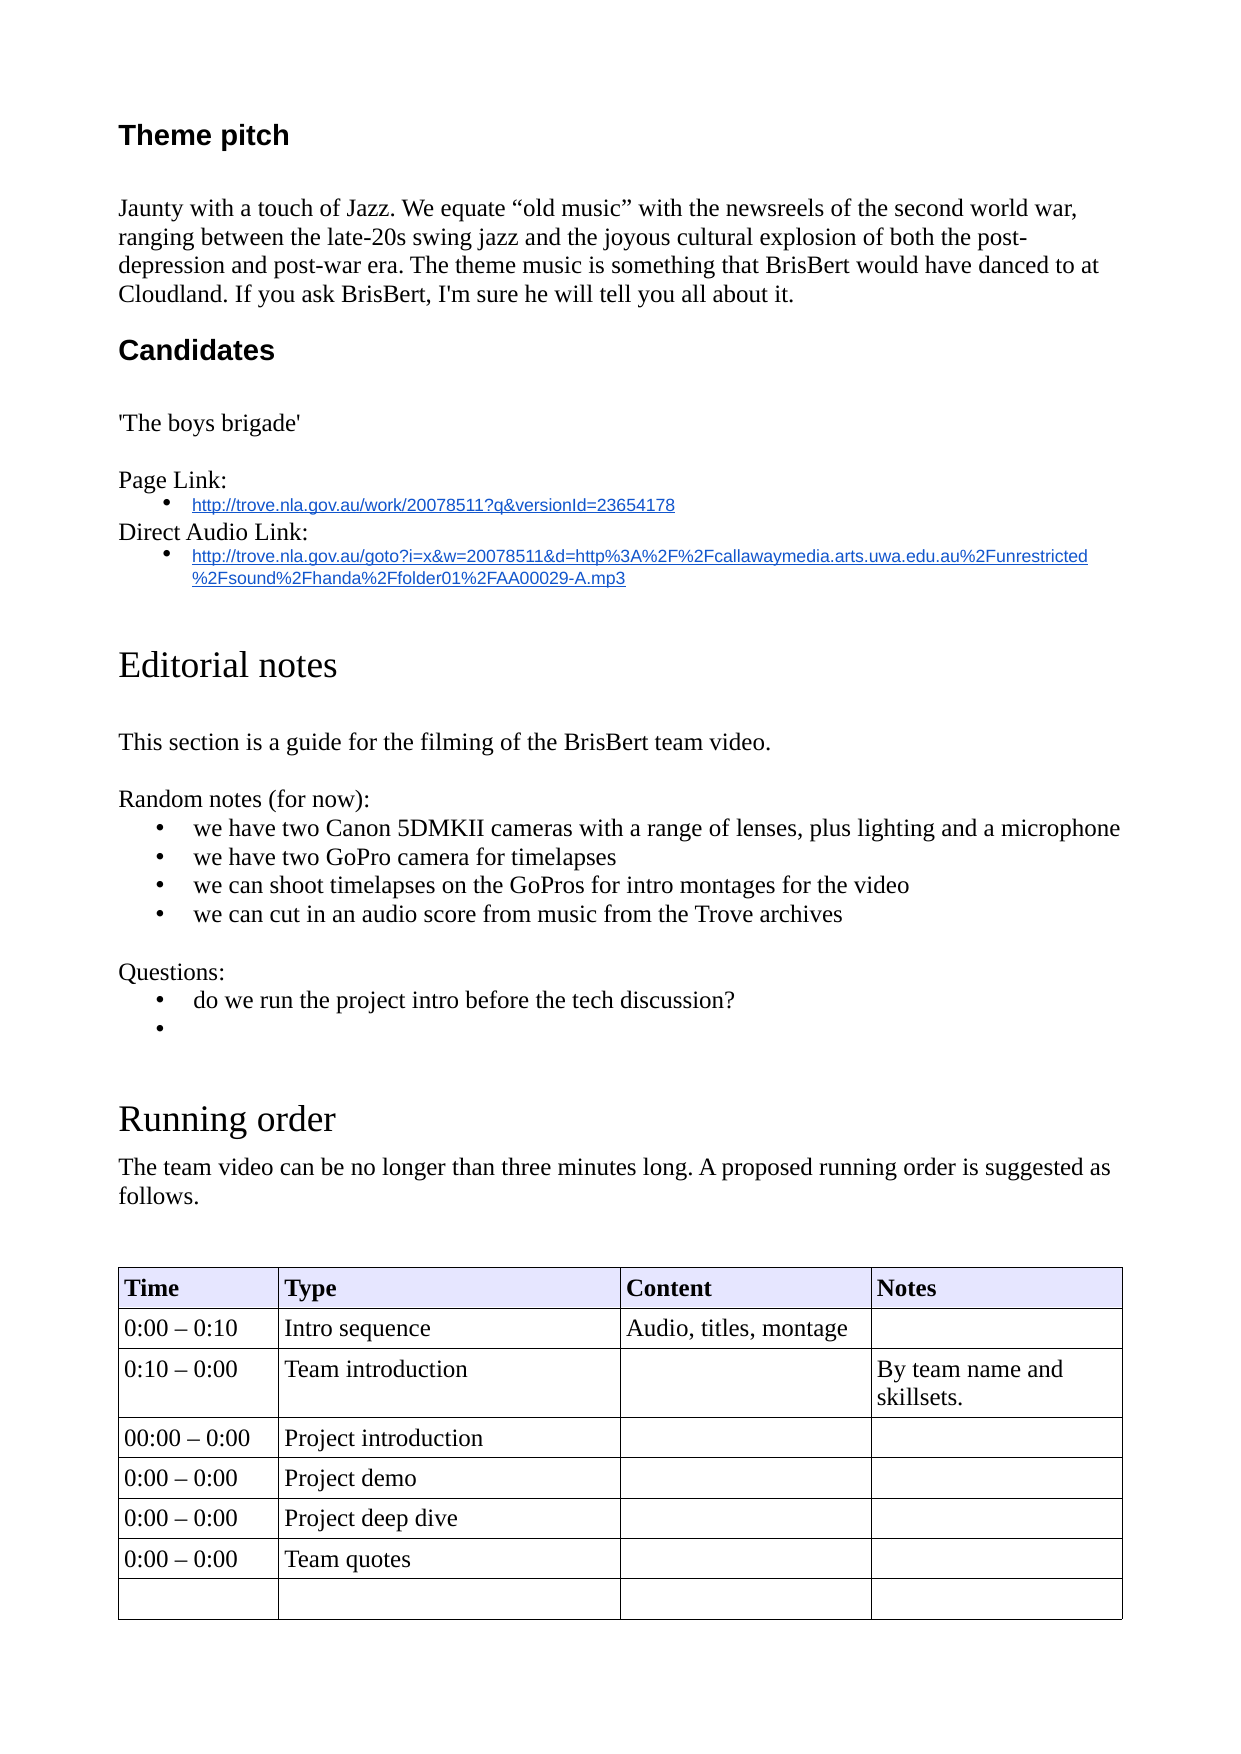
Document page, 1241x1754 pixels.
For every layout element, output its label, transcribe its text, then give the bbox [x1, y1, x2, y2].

table_cell Team quotes [279, 1539, 620, 1578]
table_cell [621, 1458, 871, 1497]
table_header Time [119, 1268, 278, 1307]
table_cell [621, 1579, 871, 1618]
table_cell 0:00 – 0:10 [119, 1309, 278, 1348]
list http://trove.nla.gov.au/work/20078511?q&versionId=23654178 [162, 494, 1122, 517]
table_cell [621, 1499, 871, 1538]
list we can shoot timelapses on the GoPros for intro montages for the video [156, 870, 1122, 899]
text 'The boys brigade' [118, 408, 1122, 436]
table_cell [621, 1418, 871, 1457]
table_cell [621, 1539, 871, 1578]
text Page Link: [118, 465, 1122, 494]
table_cell Project deep dive [279, 1499, 620, 1538]
list we can cut in an audio score from music from the Trove archives [156, 899, 1122, 928]
subtitle Candidates [118, 333, 1122, 366]
list we have two Canon 5DMKII cameras with a range of lenses, plus lighting and a microphone [156, 813, 1122, 842]
table_cell [119, 1579, 278, 1618]
table_header Notes [872, 1268, 1122, 1307]
subtitle Running order [118, 1097, 1122, 1140]
table_cell Audio, titles, montage [621, 1309, 871, 1348]
text Random notes (for now): [118, 784, 1122, 813]
table_cell By team name and skillsets. [872, 1349, 1122, 1417]
list http://trove.nla.gov.au/goto?i=x&w=20078511&d=http%3A%2F%2Fcallawaymedia.arts.uwa.edu.au%2Funrestricted%2Fsound%2Fhanda%2Ffolder01%2FAA00029-A.mp3 [162, 545, 1122, 588]
text The team video can be no longer than three minutes long. A proposed running order is suggested as follows. [118, 1152, 1122, 1210]
table_header Type [279, 1268, 620, 1307]
table_cell [872, 1309, 1122, 1348]
table_cell Project demo [279, 1458, 620, 1497]
text Jaunty with a touch of Jazz. We equate “old music” with the newsreels of the second world war, ranging between the late-20s swing jazz and the joyous cultural explosion of both the post-depression and post-war era. The theme music is something that BrisBert would have danced to at Cloudland. If you ask BrisBert, I'm sure he will tell you all about it. [118, 193, 1122, 308]
table_cell Team introduction [279, 1349, 620, 1417]
table_cell 0:00 – 0:00 [119, 1539, 278, 1578]
table_cell 00:00 – 0:00 [119, 1418, 278, 1457]
list we have two GoPro camera for timelapses [156, 842, 1122, 870]
table_cell 0:00 – 0:00 [119, 1499, 278, 1538]
table_cell Intro sequence [279, 1309, 620, 1348]
subtitle Theme pitch [118, 118, 1122, 152]
table_cell [621, 1349, 871, 1417]
table_cell [872, 1579, 1122, 1618]
table_cell 0:00 – 0:00 [119, 1458, 278, 1497]
list do we run the project intro before the tech discussion? [156, 985, 1122, 1014]
text Questions: [118, 957, 1122, 985]
table_cell Project introduction [279, 1418, 620, 1457]
table_cell [279, 1579, 620, 1618]
table_cell [872, 1499, 1122, 1538]
table_cell [872, 1418, 1122, 1457]
table_cell [872, 1458, 1122, 1497]
text Direct Audio Link: [118, 517, 1122, 545]
table_cell 0:10 – 0:00 [119, 1349, 278, 1417]
text This section is a guide for the filming of the BrisBert team video. [118, 727, 1122, 755]
subtitle Editorial notes [118, 642, 1122, 685]
table_cell [872, 1539, 1122, 1578]
table_header Content [621, 1268, 871, 1307]
